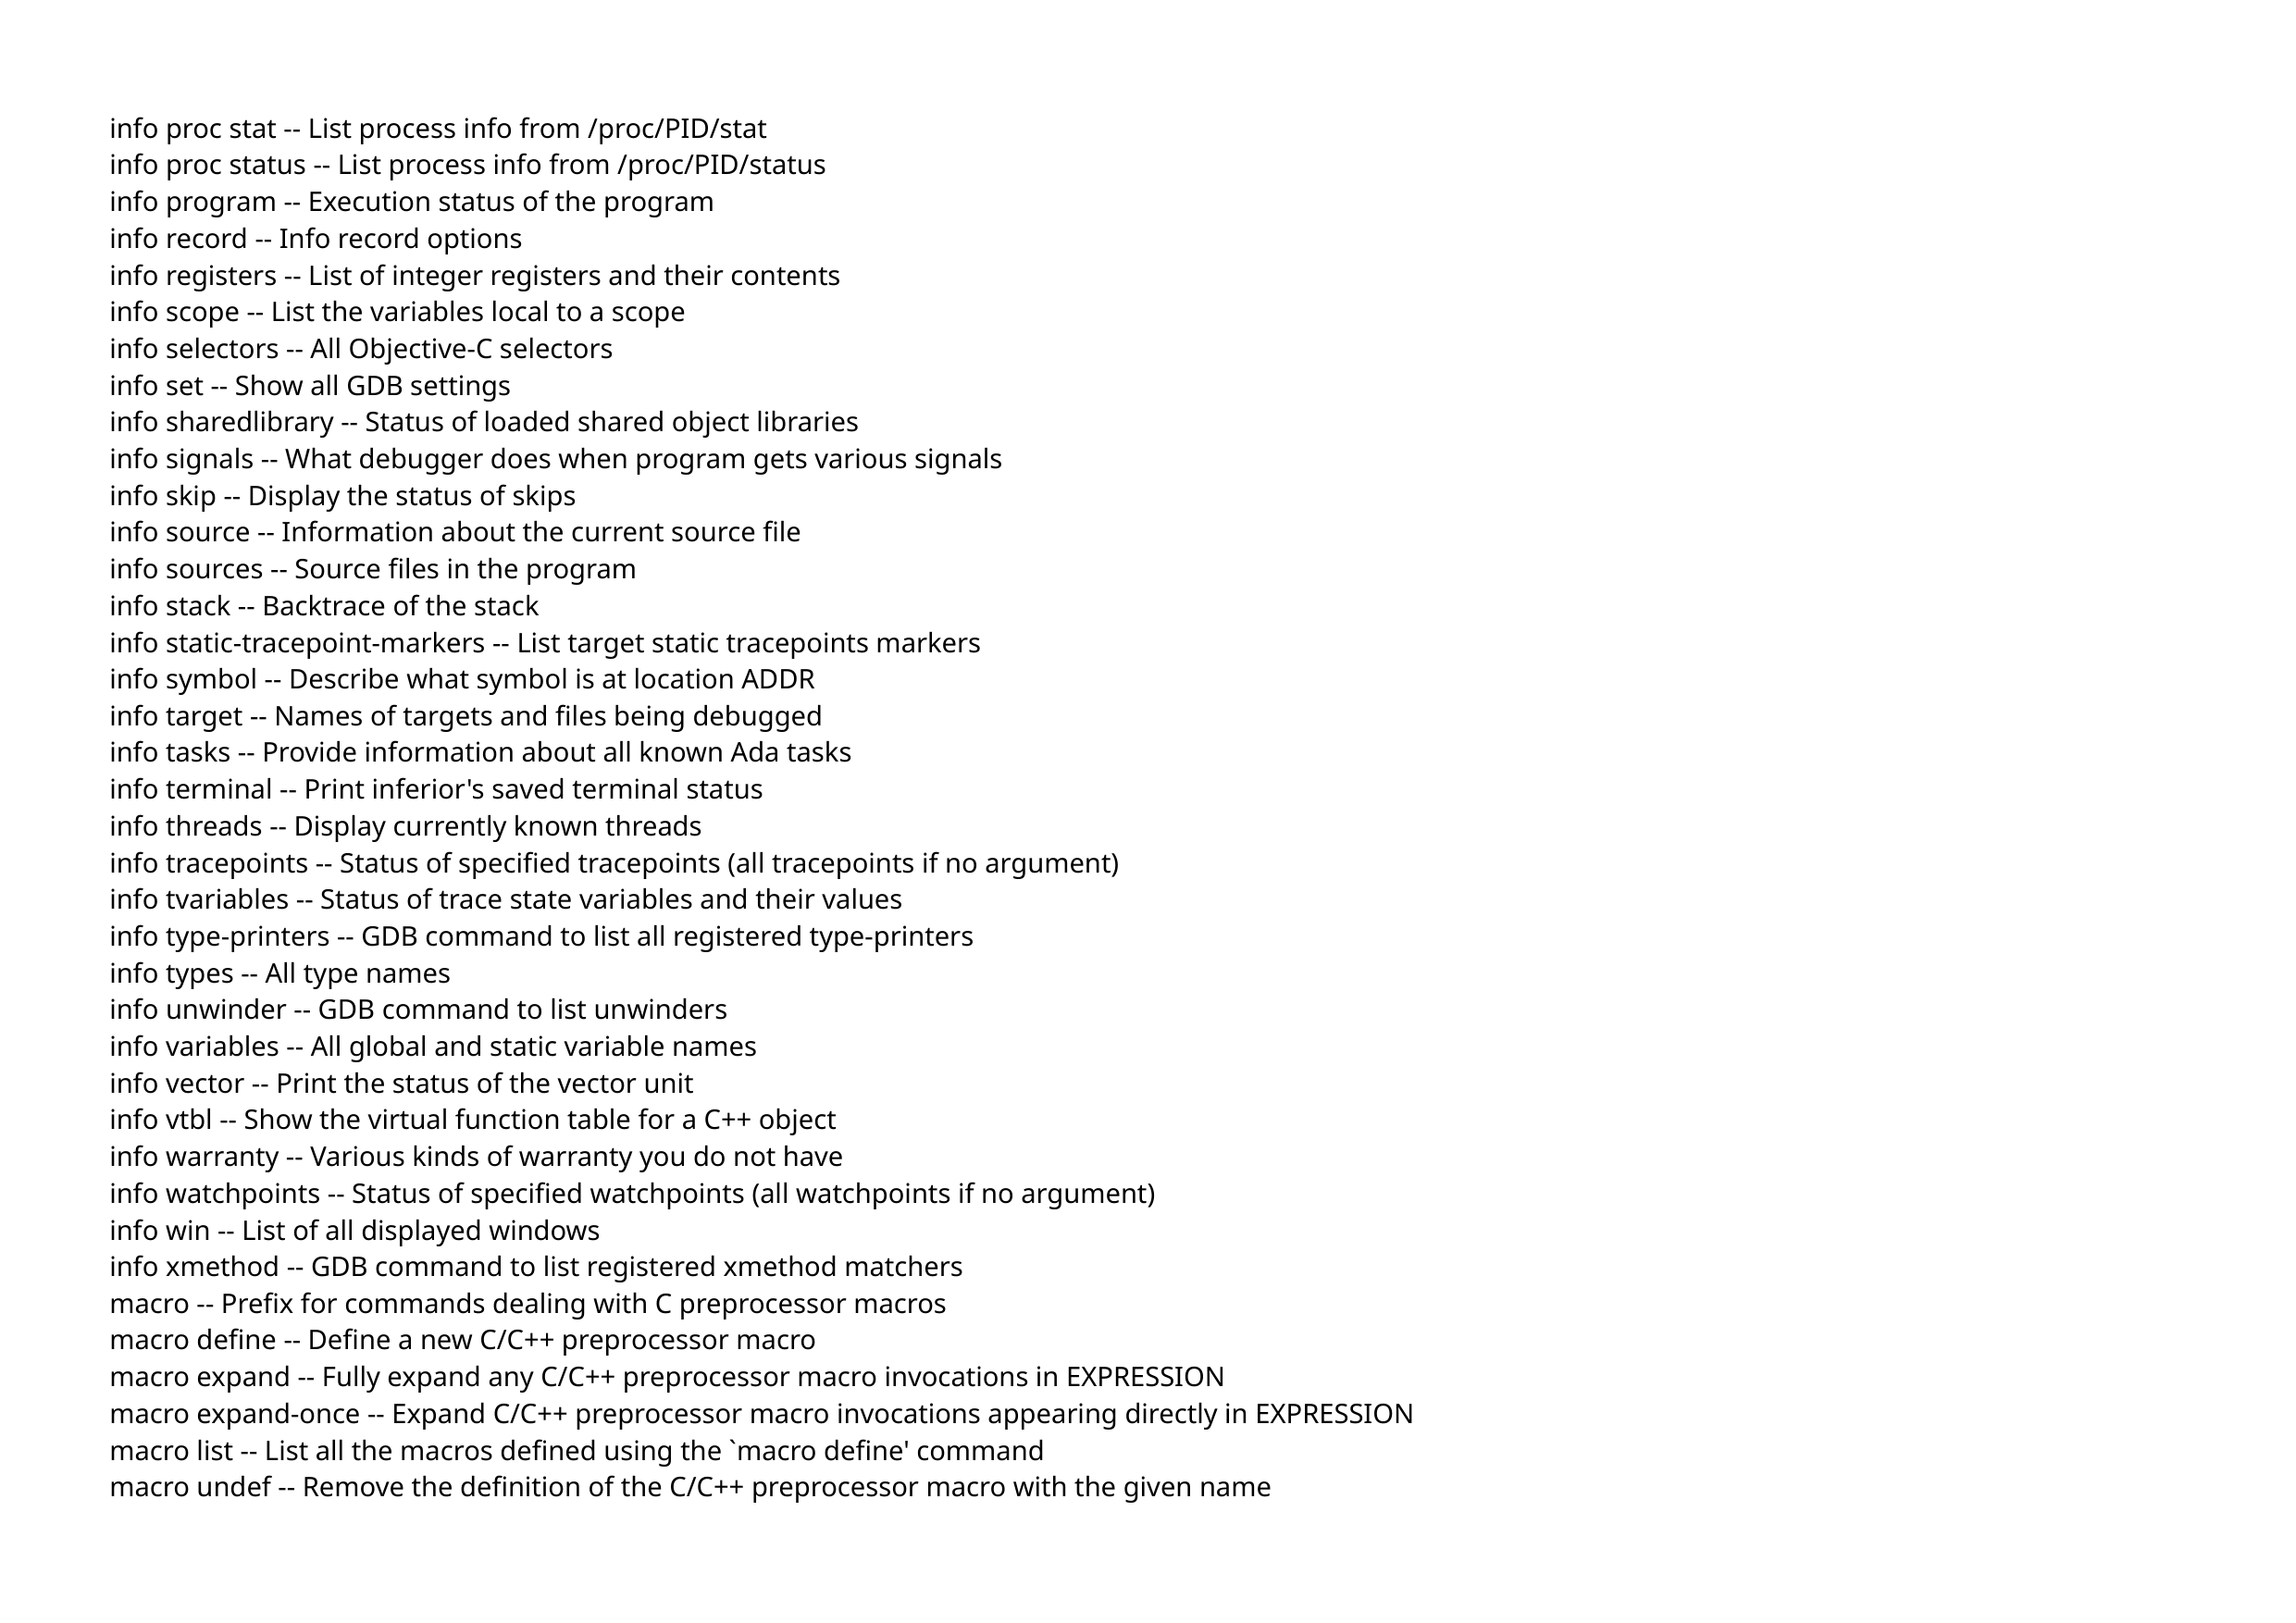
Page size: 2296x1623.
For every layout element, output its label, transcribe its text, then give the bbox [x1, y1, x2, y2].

text info proc stat -- List process info from /proc/PID/stat info proc status -- List process info from /proc/PID/status info program -- Execution status of the program info record -- Info record options info registers -- List of integer registers and their contents info scope -- List the variables local to a scope info selectors -- All Objective-C selectors info set -- Show all GDB settings info sharedlibrary -- Status of loaded shared object libraries info signals -- What debugger does when program gets various signals info skip -- Display the status of skips info source -- Information about the current source file info sources -- Source files in the program info stack -- Backtrace of the stack info static-tracepoint-markers -- List target static tracepoints markers info symbol -- Describe what symbol is at location ADDR info target -- Names of targets and files being debugged info tasks -- Provide information about all known Ada tasks info terminal -- Print inferior's saved terminal status info threads -- Display currently known threads info tracepoints -- Status of specified tracepoints (all tracepoints if no argument) info tvariables -- Status of trace state variables and their values info type-printers -- GDB command to list all registered type-printers info types -- All type names info unwinder -- GDB command to list unwinders info variables -- All global and static variable names info vector -- Print the status of the vector unit info vtbl -- Show the virtual function table for a C++ object info warranty -- Various kinds of warranty you do not have info watchpoints -- Status of specified watchpoints (all watchpoints if no argument) info win -- List of all displayed windows info xmethod -- GDB command to list registered xmethod matchers macro -- Prefix for commands dealing with C preprocessor macros macro define -- Define a new C/C++ preprocessor macro macro expand -- Fully expand any C/C++ preprocessor macro invocations in EXPRESSION macro expand-once -- Expand C/C++ preprocessor macro invocations appearing directly in EXPRESSION macro list -- List all the macros defined using the `macro define' command macro undef -- Remove the definition of the C/C++ preprocessor macro with the given name [109, 109, 2278, 1505]
